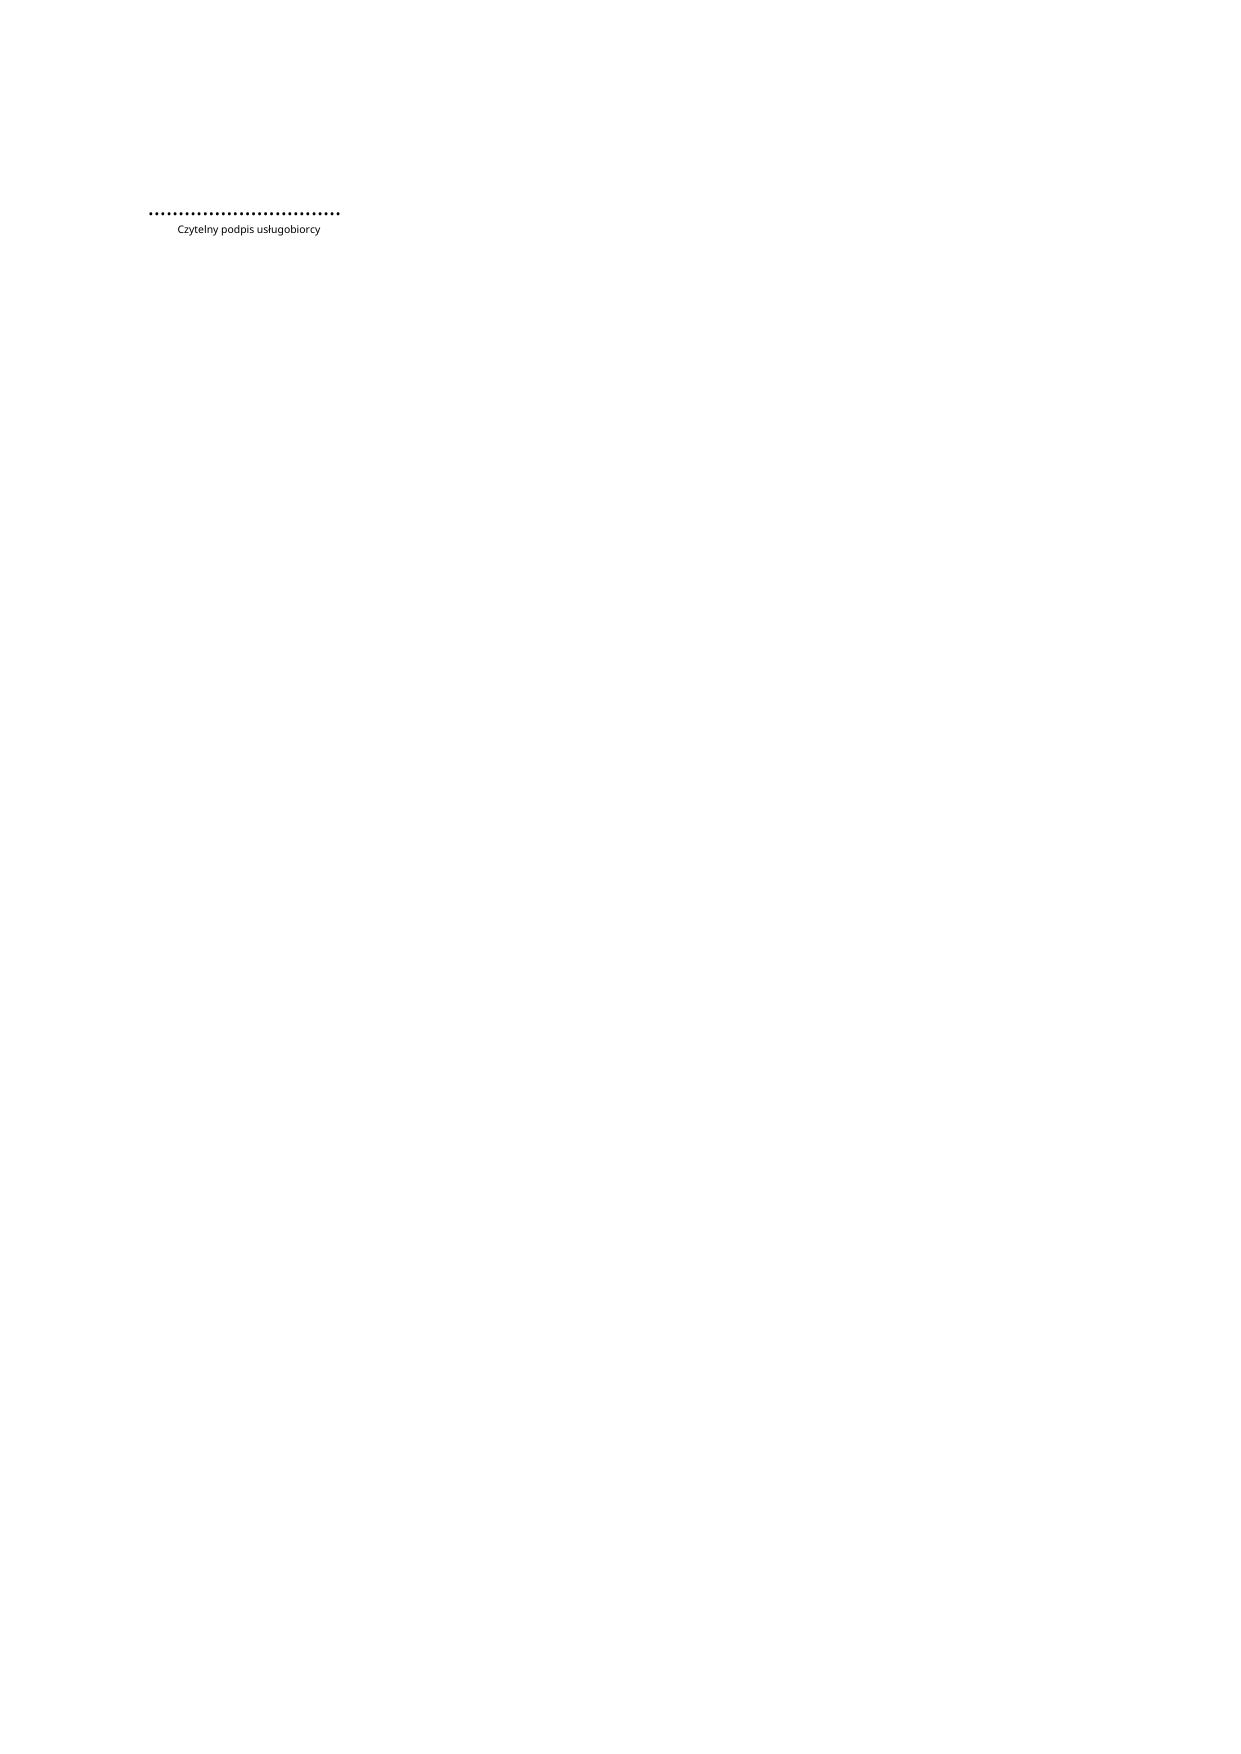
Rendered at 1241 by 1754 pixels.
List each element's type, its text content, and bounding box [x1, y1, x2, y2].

text ………………………….. [148, 191, 1093, 223]
text Czytelny podpis usługobiorcy [148, 223, 1093, 237]
